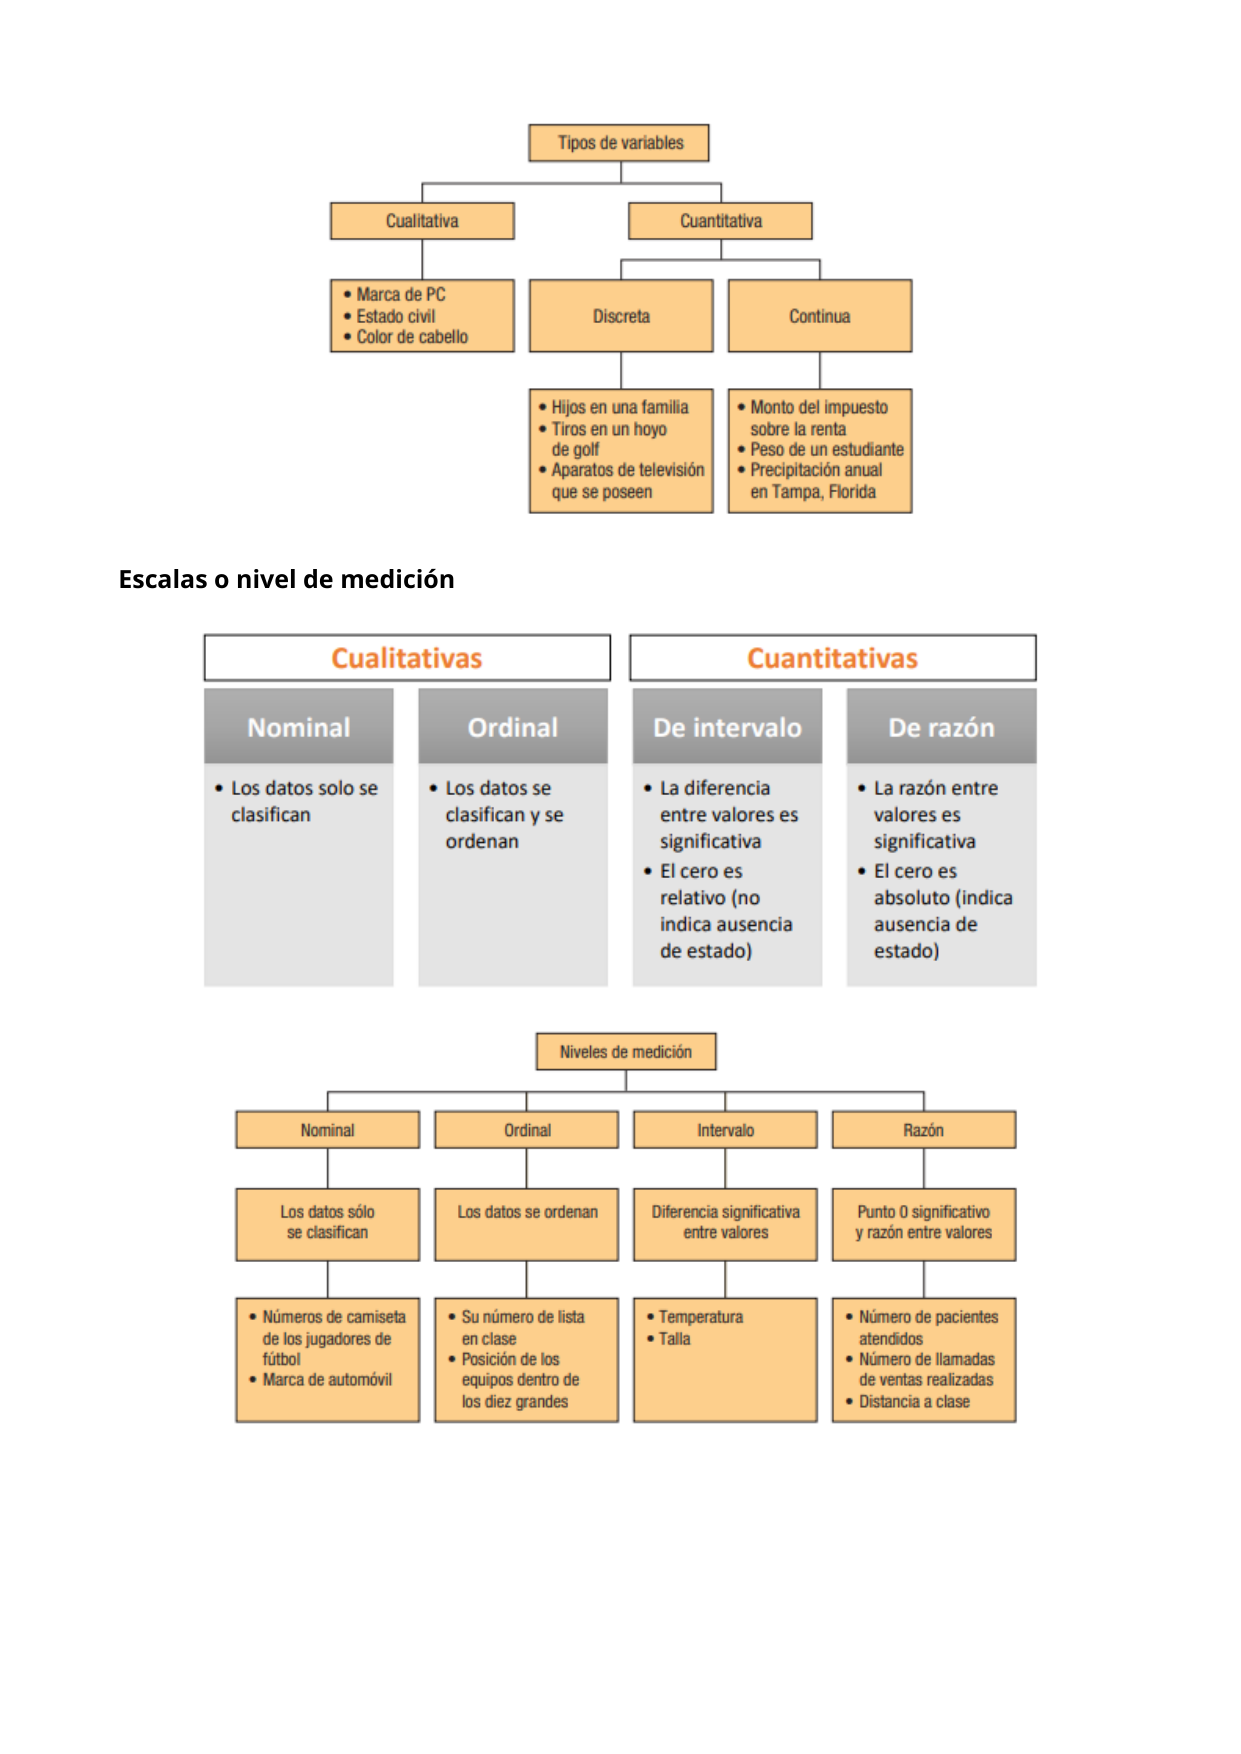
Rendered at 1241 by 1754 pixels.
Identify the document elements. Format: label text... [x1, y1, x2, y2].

text Escalas o nivel de medición [118, 562, 1122, 596]
picture [196, 629, 1045, 997]
picture [213, 1031, 1028, 1436]
picture [320, 118, 920, 528]
